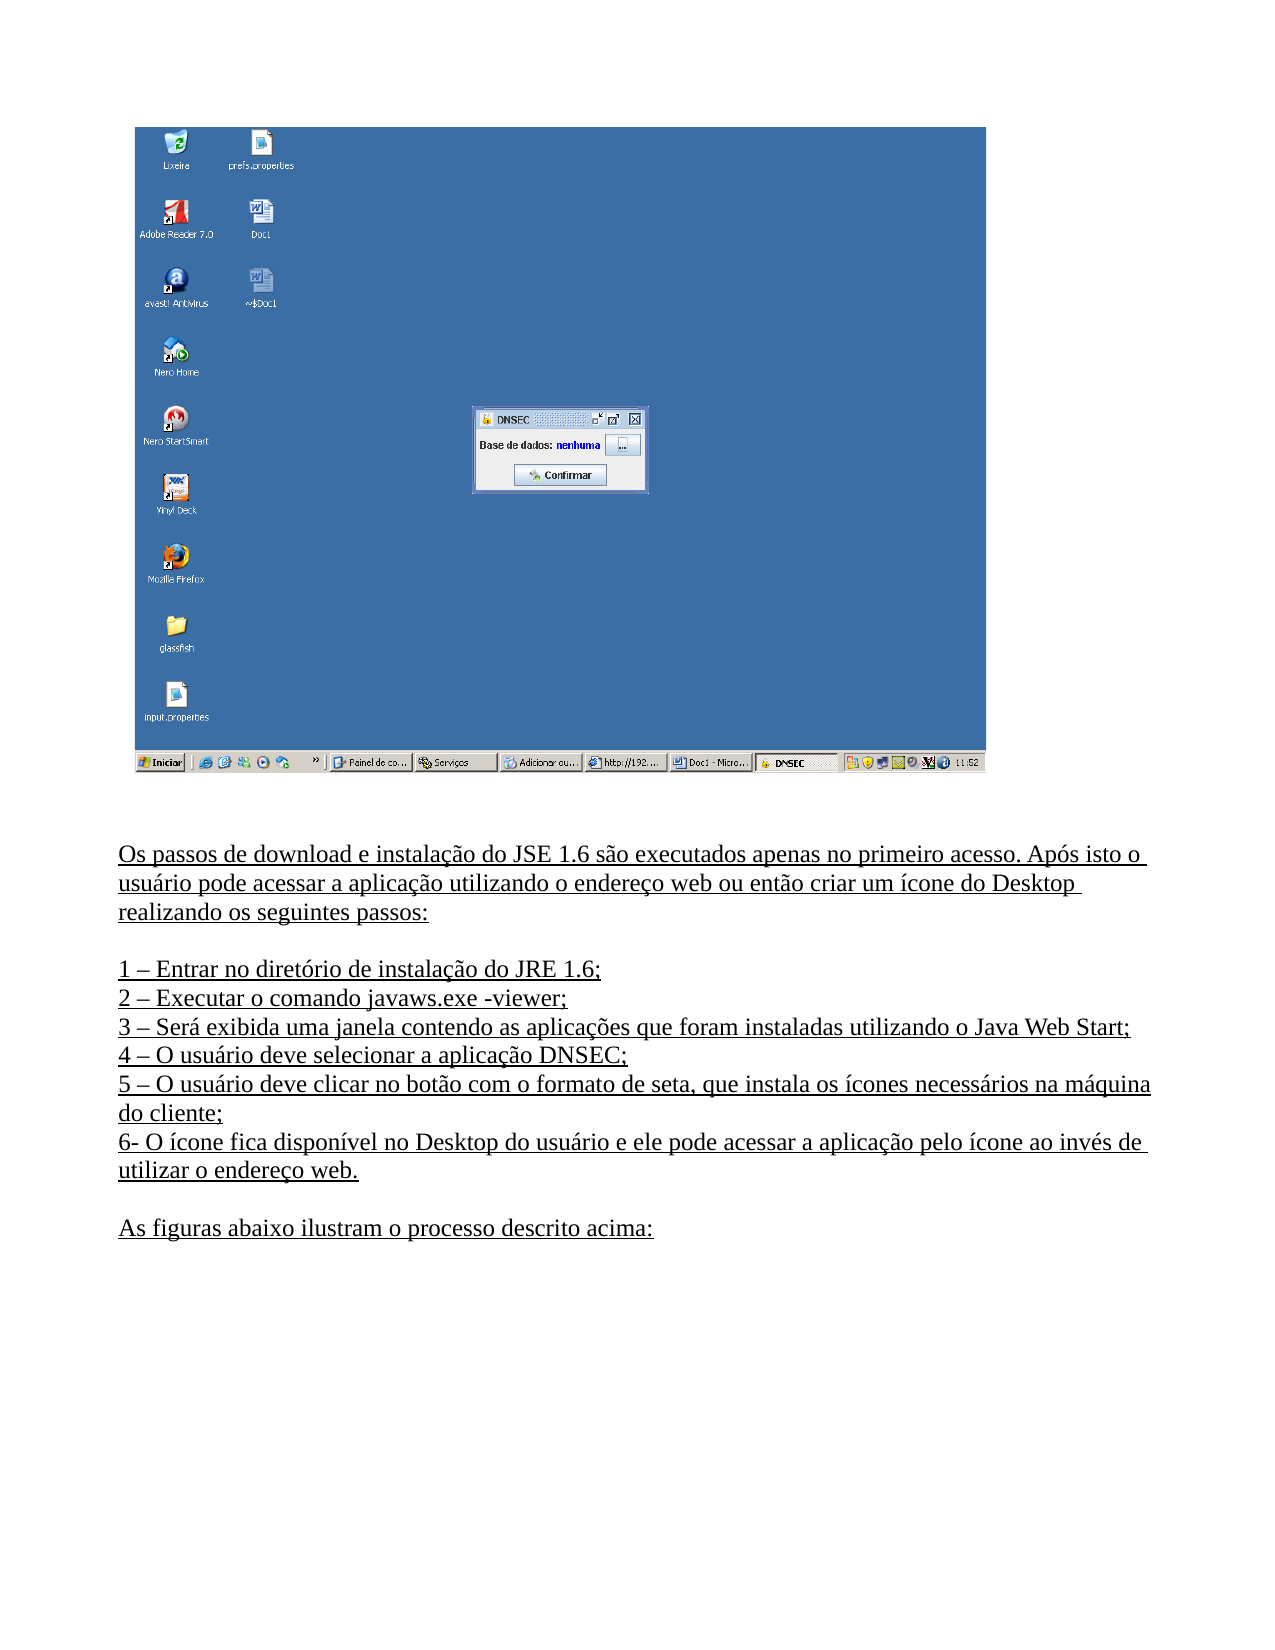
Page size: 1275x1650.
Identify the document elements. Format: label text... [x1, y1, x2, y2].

text 6- O ícone fica disponível no Desktop do usuário e ele pode acessar a aplicação pelo ícone ao invés de [118, 1127, 1157, 1155]
text 1 – Entrar no diretório de instalação do JRE 1.6; [118, 954, 1157, 983]
text utilizar o endereço web. [118, 1155, 1157, 1184]
text 2 – Executar o comando javaws.exe -viewer; [118, 983, 1157, 1012]
text Os passos de download e instalação do JSE 1.6 são executados apenas no primeiro acesso. Após isto o usuário pode acessar a aplicação utilizando o endereço web ou então criar um ícone do Desktop realizando os seguintes passos: [118, 839, 1157, 925]
text 4 – O usuário deve selecionar a aplicação DNSEC; [118, 1040, 1157, 1069]
text As figuras abaixo ilustram o processo descrito acima: [118, 1213, 1157, 1242]
picture [134, 127, 987, 773]
text 3 – Será exibida uma janela contendo as aplicações que foram instaladas utilizando o Java Web Start; [118, 1012, 1157, 1040]
text 5 – O usuário deve clicar no botão com o formato de seta, que instala os ícones necessários na máquina do cliente; [118, 1069, 1157, 1127]
